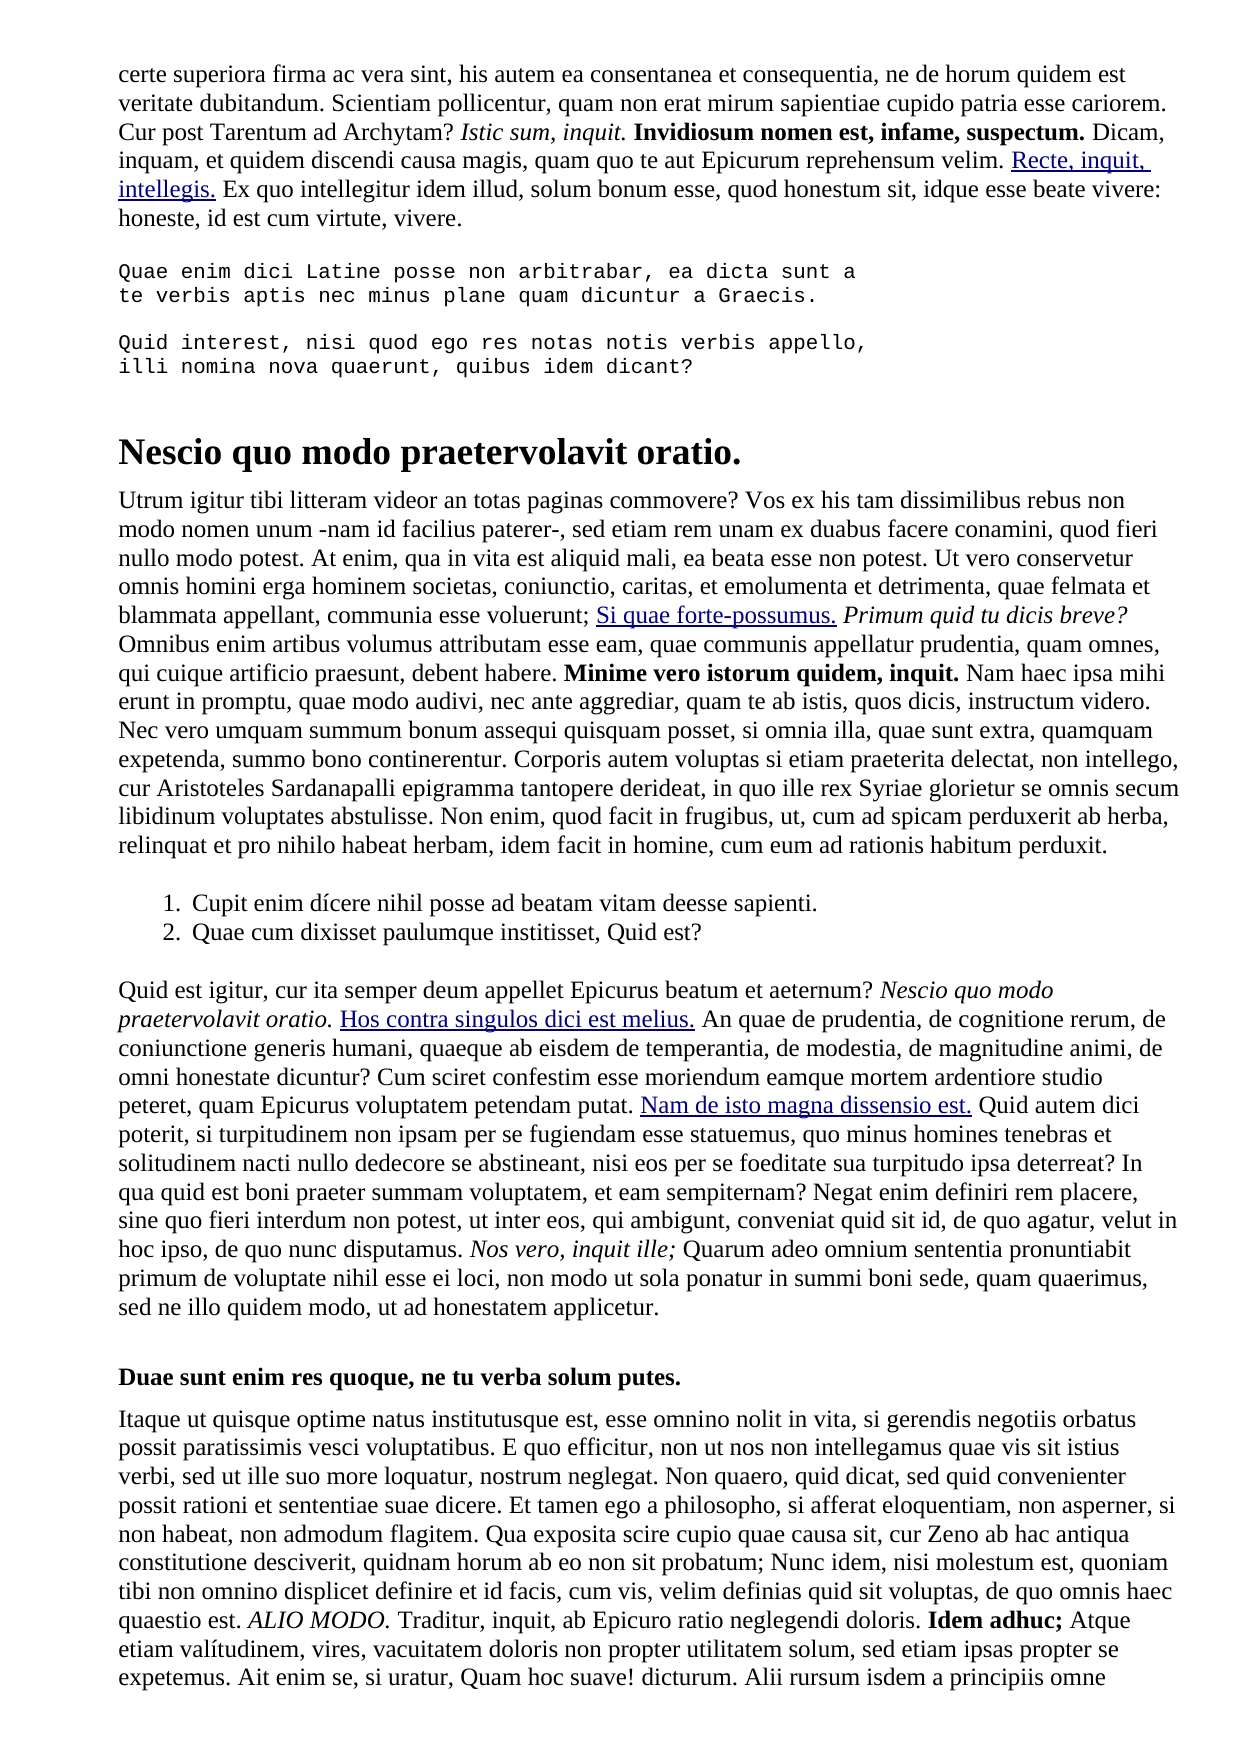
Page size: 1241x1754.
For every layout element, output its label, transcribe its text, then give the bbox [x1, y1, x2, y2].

text Quae enim dici Latine posse non arbitrabar, ea dicta sunt a [118, 261, 1181, 285]
subtitle Duae sunt enim res quoque, ne tu verba solum putes. [118, 1362, 1181, 1391]
list Quae cum dixisset paulumque institisset, Quid est? [162, 917, 1181, 946]
text certe superiora firma ac vera sint, his autem ea consentanea et consequentia, ne de horum quidem est veritate dubitandum. Scientiam pollicentur, quam non erat mirum sapientiae cupido patria esse cariorem. Cur post Tarentum ad Archytam? Istic sum, inquit. Invidiosum nomen est, infame, suspectum. Dicam, inquam, et quidem discendi causa magis, quam quo te aut Epicurum reprehensum velim. Recte, inquit, intellegis. Ex quo intellegitur idem illud, solum bonum esse, quod honestum sit, idque esse beate vivere: honeste, id est cum virtute, vivere. [118, 59, 1181, 232]
text illi nomina nova quaerunt, quibus idem dicant? [118, 356, 1181, 379]
text Utrum igitur tibi litteram videor an totas paginas commovere? Vos ex his tam dissimilibus rebus non modo nomen unum -nam id facilius paterer-, sed etiam rem unam ex duabus facere conamini, quod fieri nullo modo potest. At enim, qua in vita est aliquid mali, ea beata esse non potest. Ut vero conservetur omnis homini erga hominem societas, coniunctio, caritas, et emolumenta et detrimenta, quae felmata et blammata appellant, communia esse voluerunt; Si quae forte-possumus. Primum quid tu dicis breve? Omnibus enim artibus volumus attributam esse eam, quae communis appellatur prudentia, quam omnes, qui cuique artificio praesunt, debent habere. Minime vero istorum quidem, inquit. Nam haec ipsa mihi erunt in promptu, quae modo audivi, nec ante aggrediar, quam te ab istis, quos dicis, instructum videro. Nec vero umquam summum bonum assequi quisquam posset, si omnia illa, quae sunt extra, quamquam expetenda, summo bono continerentur. Corporis autem voluptas si etiam praeterita delectat, non intellego, cur Aristoteles Sardanapalli epigramma tantopere derideat, in quo ille rex Syriae glorietur se omnis secum libidinum voluptates abstulisse. Non enim, quod facit in frugibus, ut, cum ad spicam perduxerit ab herba, relinquat et pro nihilo habeat herbam, idem facit in homine, cum eum ad rationis habitum perduxit. [118, 485, 1181, 859]
subtitle Nescio quo modo praetervolavit oratio. [118, 429, 1181, 473]
text te verbis aptis nec minus plane quam dicuntur a Graecis. [118, 285, 1181, 308]
text Quid interest, nisi quod ego res notas notis verbis appello, [118, 332, 1181, 356]
text Itaque ut quisque optime natus institutusque est, esse omnino nolit in vita, si gerendis negotiis orbatus possit paratissimis vesci voluptatibus. E quo efficitur, non ut nos non intellegamus quae vis sit istius verbi, sed ut ille suo more loquatur, nostrum neglegat. Non quaero, quid dicat, sed quid convenienter possit rationi et sententiae suae dicere. Et tamen ego a philosopho, si afferat eloquentiam, non asperner, si non habeat, non admodum flagitem. Qua exposita scire cupio quae causa sit, cur Zeno ab hac antiqua constitutione desciverit, quidnam horum ab eo non sit probatum; Nunc idem, nisi molestum est, quoniam tibi non omnino displicet definire et id facis, cum vis, velim definias quid sit voluptas, de quo omnis haec quaestio est. ALIO MODO. Traditur, inquit, ab Epicuro ratio neglegendi doloris. Idem adhuc; Atque etiam valítudinem, vires, vacuitatem doloris non propter utilitatem solum, sed etiam ipsas propter se expetemus. Ait enim se, si uratur, Quam hoc suave! dicturum. Alii rursum isdem a principiis omne [118, 1404, 1181, 1691]
text Quid est igitur, cur ita semper deum appellet Epicurus beatum et aeternum? Nescio quo modo praetervolavit oratio. Hos contra singulos dici est melius. An quae de prudentia, de cognitione rerum, de coniunctione generis humani, quaeque ab eisdem de temperantia, de modestia, de magnitudine animi, de omni honestate dicuntur? Cum sciret confestim esse moriendum eamque mortem ardentiore studio peteret, quam Epicurus voluptatem petendam putat. Nam de isto magna dissensio est. Quid autem dici poterit, si turpitudinem non ipsam per se fugiendam esse statuemus, quo minus homines tenebras et solitudinem nacti nullo dedecore se abstineant, nisi eos per se foeditate sua turpitudo ipsa deterreat? In qua quid est boni praeter summam voluptatem, et eam sempiternam? Negat enim definiri rem placere, sine quo fieri interdum non potest, ut inter eos, qui ambigunt, conveniat quid sit id, de quo agatur, velut in hoc ipso, de quo nunc disputamus. Nos vero, inquit ille; Quarum adeo omnium sententia pronuntiabit primum de voluptate nihil esse ei loci, non modo ut sola ponatur in summi boni sede, quam quaerimus, sed ne illo quidem modo, ut ad honestatem applicetur. [118, 975, 1181, 1320]
list Cupit enim dícere nihil posse ad beatam vitam deesse sapienti. [162, 888, 1181, 917]
